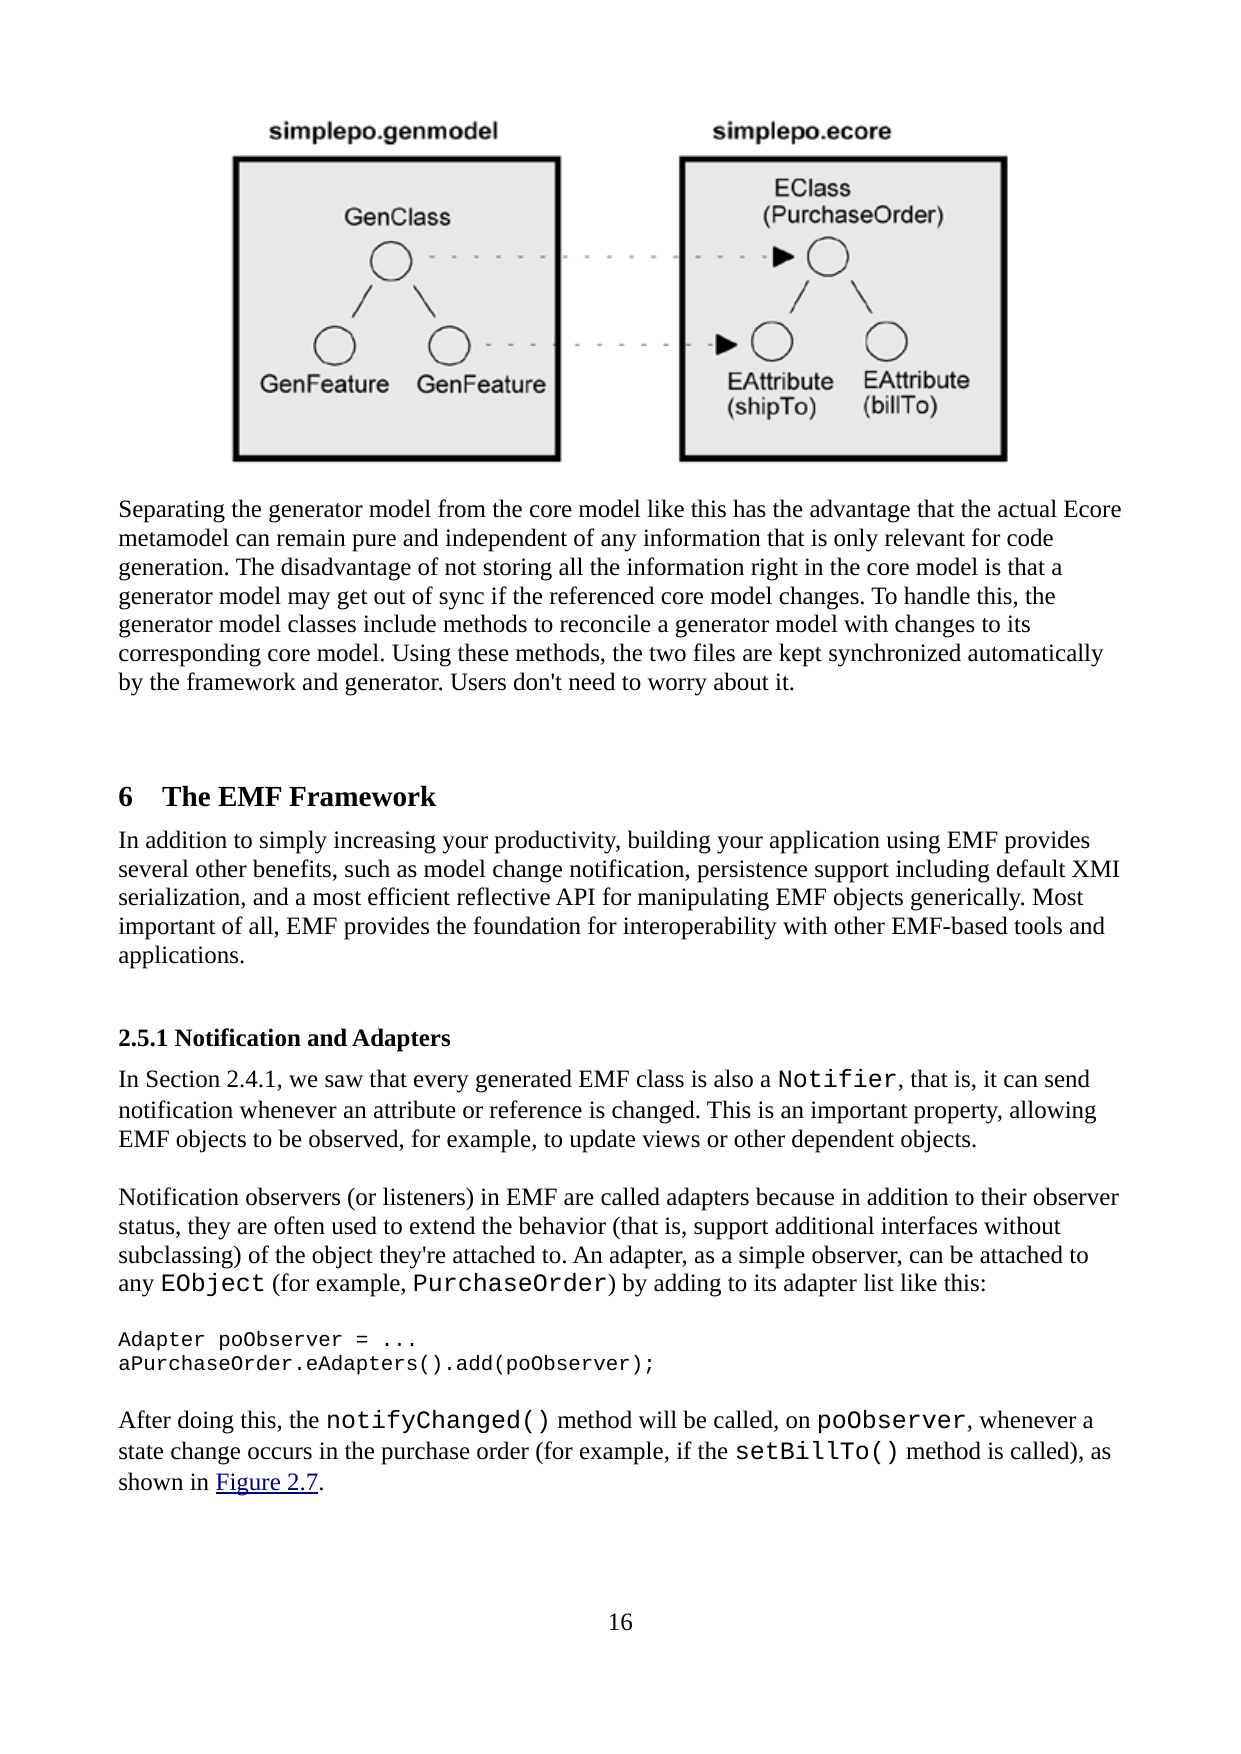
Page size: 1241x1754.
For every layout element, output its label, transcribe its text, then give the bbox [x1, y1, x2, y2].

table_header The EMF Framework In addition to simply increasing your productivity, building your application using EMF provides several other benefits, such as model change notification, persistence support including default XMI serialization, and a most efficient reflective API for manipulating EMF objects generically. Most important of all, EMF provides the foundation for interoperability with other EMF-based tools and applications. 2.5.1 Notification and Adapters In Section 2.4.1, we saw that every generated EMF class is also a Notifier, that is, it can send notification whenever an attribute or reference is changed. This is an important property, allowing EMF objects to be observed, for example, to update views or other dependent objects. Notification observers (or listeners) in EMF are called adapters because in addition to their observer status, they are often used to extend the behavior (that is, support additional interfaces without subclassing) of the object they're attached to. An adapter, as a simple observer, can be attached to any EObject (for example, PurchaseOrder) by adding to its adapter list like this: Adapter poObserver = ... aPurchaseOrder.eAdapters().add(poObserver); After doing this, the notifyChanged() method will be called, on poObserver, whenever a state change occurs in the purchase order (for example, if the setBillTo() method is called), as shown in Figure 2.7. [118, 754, 1122, 1526]
picture [229, 118, 1011, 465]
table_header Separating the generator model from the core model like this has the advantage that the actual Ecore metamodel can remain pure and independent of any information that is only relevant for code generation. The disadvantage of not storing all the information right in the core model is that a generator model may get out of sync if the referenced core model changes. To handle this, the generator model classes include methods to reconcile a generator model with changes to its corresponding core model. Using these methods, the two files are kept synchronized automatically by the framework and generator. Users don't need to worry about it. [118, 118, 1122, 725]
